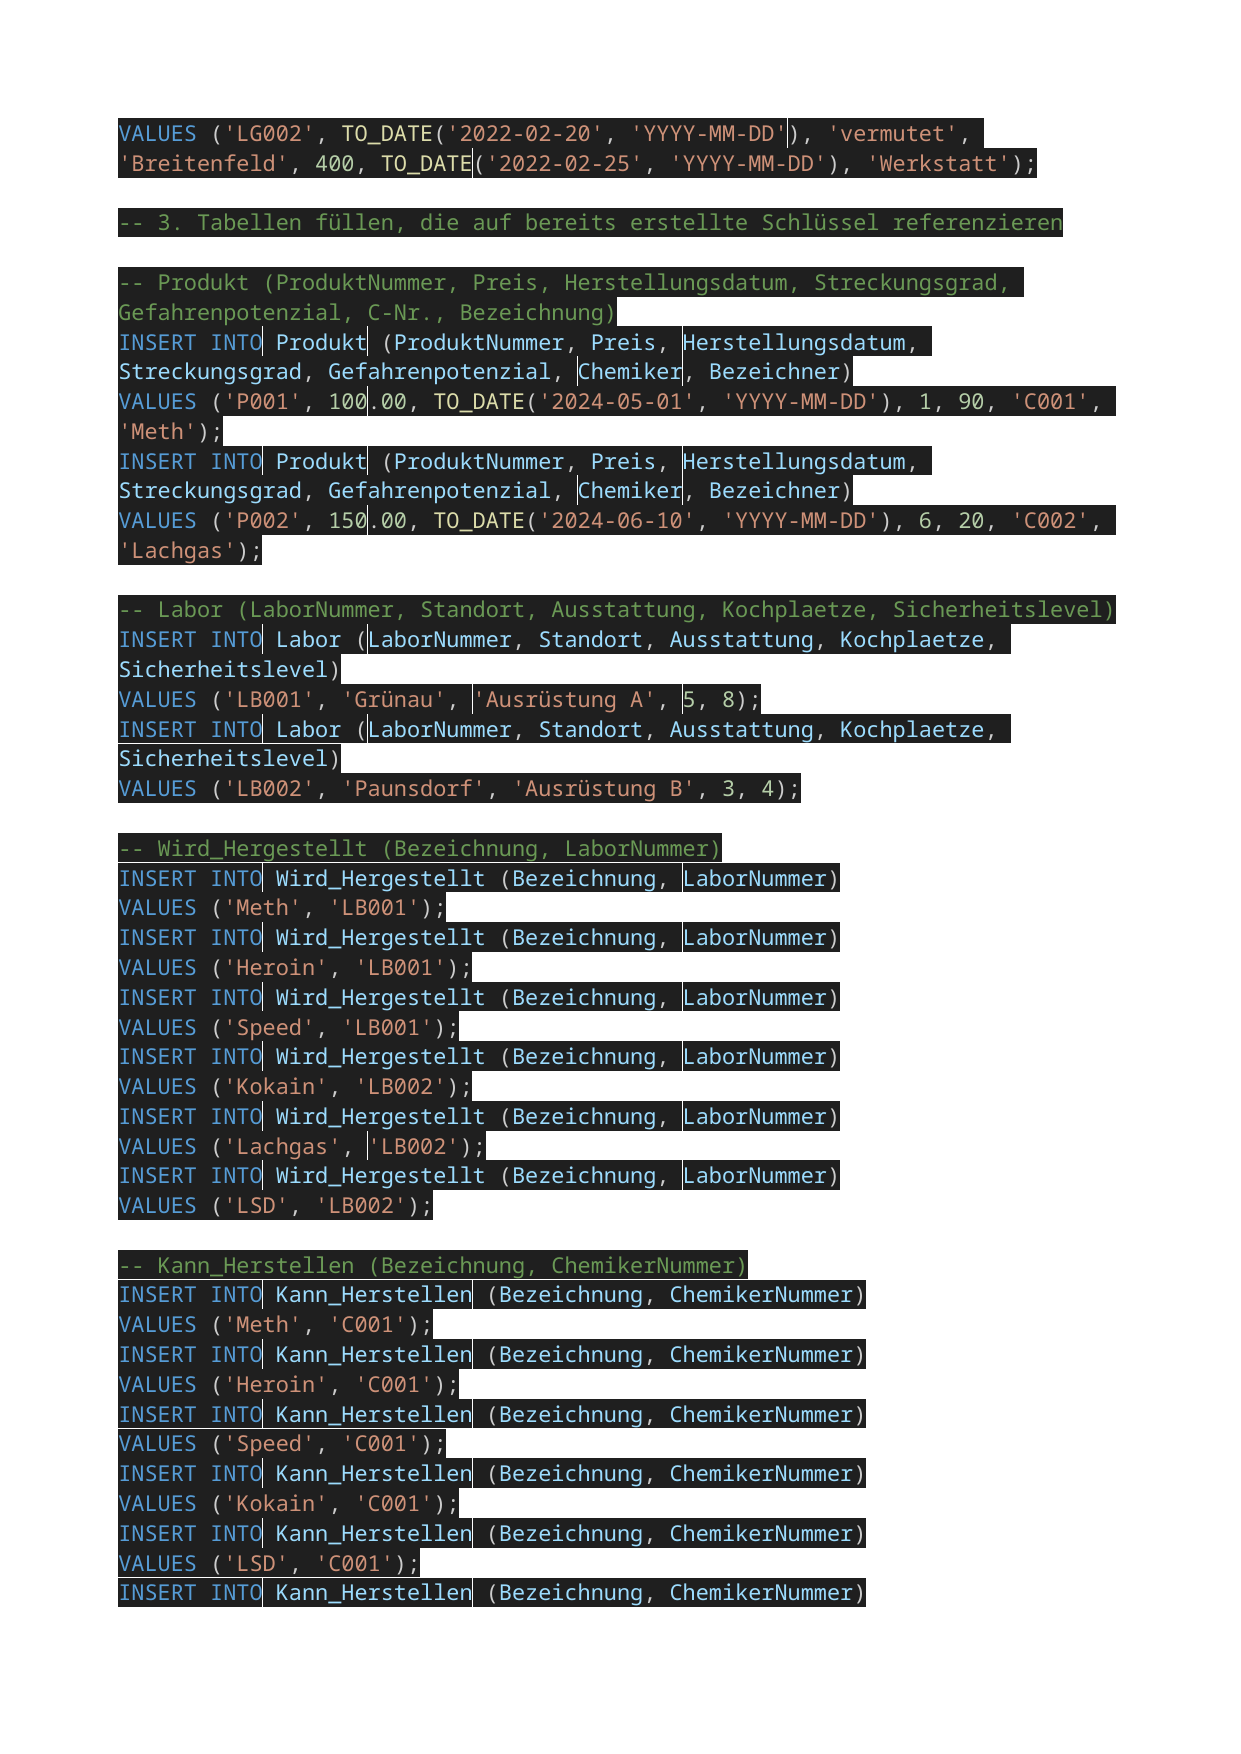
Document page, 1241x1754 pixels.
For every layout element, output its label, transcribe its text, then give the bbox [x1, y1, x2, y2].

text -- Wird_Hergestellt (Bezeichnung, LaborNummer) [118, 833, 1122, 862]
text VALUES ('P001', 100.00, TO_DATE('2024-05-01', 'YYYY-MM-DD'), 1, 90, 'C001', 'Meth'); [118, 386, 1122, 446]
text INSERT INTO Kann_Herstellen (Bezeichnung, ChemikerNummer) [118, 1339, 1122, 1369]
text INSERT INTO Kann_Herstellen (Bezeichnung, ChemikerNummer) [118, 1279, 1122, 1309]
text INSERT INTO Wird_Hergestellt (Bezeichnung, LaborNummer) [118, 922, 1122, 952]
text INSERT INTO Produkt (ProduktNummer, Preis, Herstellungsdatum, Streckungsgrad, Gefahrenpotenzial, Chemiker, Bezeichner) [118, 446, 1122, 505]
text VALUES ('LB001', 'Grünau', 'Ausrüstung A', 5, 8); [118, 684, 1122, 714]
text INSERT INTO Wird_Hergestellt (Bezeichnung, LaborNummer) [118, 862, 1122, 892]
text VALUES ('Speed', 'LB001'); [118, 1011, 1122, 1041]
text VALUES ('LSD', 'LB002'); [118, 1190, 1122, 1220]
text VALUES ('LB002', 'Paunsdorf', 'Ausrüstung B', 3, 4); [118, 773, 1122, 803]
text VALUES ('P002', 150.00, TO_DATE('2024-06-10', 'YYYY-MM-DD'), 6, 20, 'C002', 'Lachgas'); [118, 505, 1122, 565]
text -- Kann_Herstellen (Bezeichnung, ChemikerNummer) [118, 1250, 1122, 1279]
text VALUES ('Kokain', 'LB002'); [118, 1071, 1122, 1101]
text -- Produkt (ProduktNummer, Preis, Herstellungsdatum, Streckungsgrad, Gefahrenpotenzial, C-Nr., Bezeichnung) [118, 267, 1122, 326]
text -- Labor (LaborNummer, Standort, Ausstattung, Kochplaetze, Sicherheitslevel) [118, 594, 1122, 624]
text INSERT INTO Produkt (ProduktNummer, Preis, Herstellungsdatum, Streckungsgrad, Gefahrenpotenzial, Chemiker, Bezeichner) [118, 326, 1122, 386]
text INSERT INTO Kann_Herstellen (Bezeichnung, ChemikerNummer) [118, 1577, 1122, 1607]
text INSERT INTO Labor (LaborNummer, Standort, Ausstattung, Kochplaetze, Sicherheitslevel) [118, 714, 1122, 773]
text VALUES ('Kokain', 'C001'); [118, 1488, 1122, 1518]
text INSERT INTO Wird_Hergestellt (Bezeichnung, LaborNummer) [118, 1101, 1122, 1131]
text -- 3. Tabellen füllen, die auf bereits erstellte Schlüssel referenzieren [118, 207, 1122, 237]
text INSERT INTO Kann_Herstellen (Bezeichnung, ChemikerNummer) [118, 1458, 1122, 1488]
text INSERT INTO Labor (LaborNummer, Standort, Ausstattung, Kochplaetze, Sicherheitslevel) [118, 624, 1122, 684]
text INSERT INTO Wird_Hergestellt (Bezeichnung, LaborNummer) [118, 1041, 1122, 1071]
text INSERT INTO Kann_Herstellen (Bezeichnung, ChemikerNummer) [118, 1399, 1122, 1428]
text VALUES ('Speed', 'C001'); [118, 1428, 1122, 1458]
text VALUES ('LG002', TO_DATE('2022-02-20', 'YYYY-MM-DD'), 'vermutet', 'Breitenfeld', 400, TO_DATE('2022-02-25', 'YYYY-MM-DD'), 'Werkstatt'); [118, 118, 1122, 178]
text VALUES ('LSD', 'C001'); [118, 1548, 1122, 1577]
text INSERT INTO Wird_Hergestellt (Bezeichnung, LaborNummer) [118, 982, 1122, 1011]
text VALUES ('Lachgas', 'LB002'); [118, 1131, 1122, 1160]
text INSERT INTO Kann_Herstellen (Bezeichnung, ChemikerNummer) [118, 1518, 1122, 1548]
text INSERT INTO Wird_Hergestellt (Bezeichnung, LaborNummer) [118, 1160, 1122, 1190]
text VALUES ('Meth', 'LB001'); [118, 892, 1122, 922]
text VALUES ('Heroin', 'LB001'); [118, 952, 1122, 982]
text VALUES ('Meth', 'C001'); [118, 1309, 1122, 1339]
text VALUES ('Heroin', 'C001'); [118, 1369, 1122, 1399]
